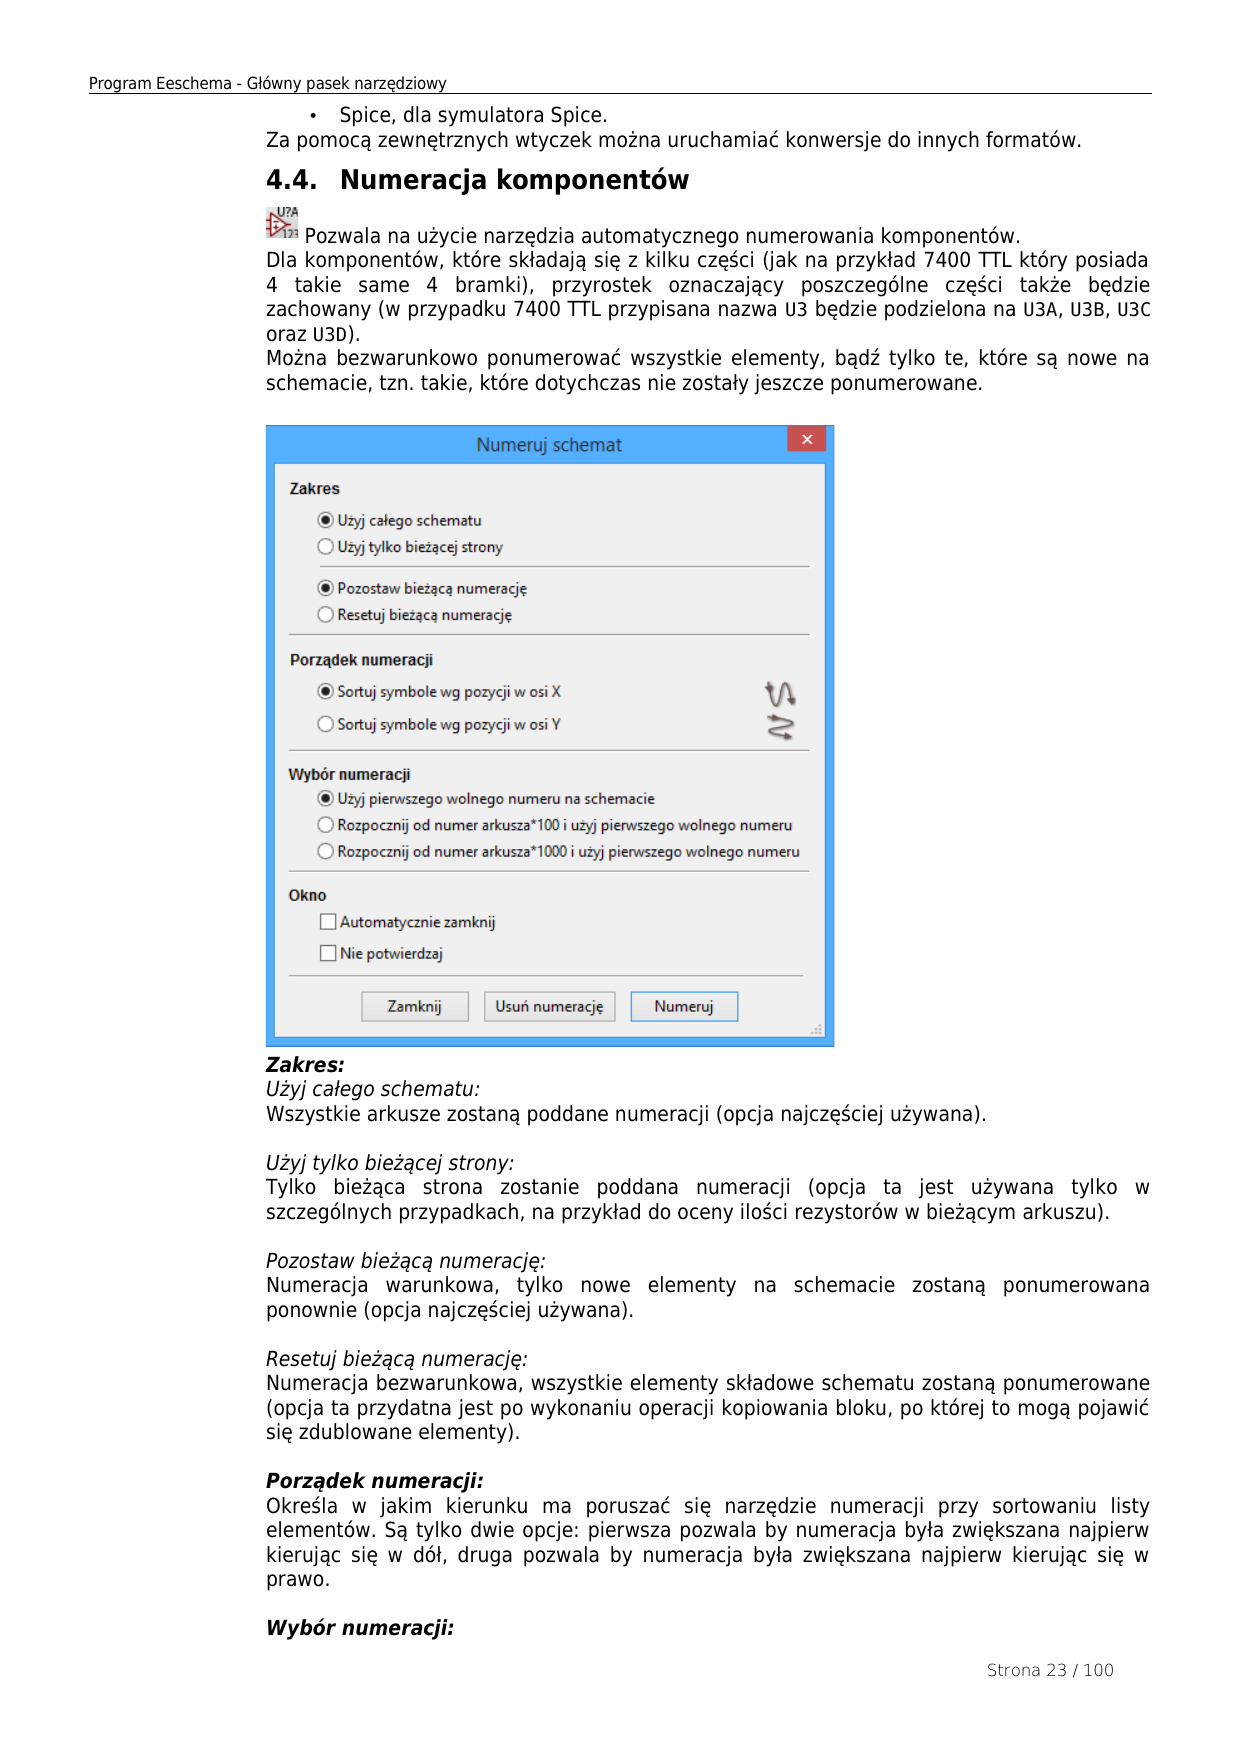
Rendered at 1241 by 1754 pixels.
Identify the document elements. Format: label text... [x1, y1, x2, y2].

text Porządek numeracji: [266, 1469, 1152, 1493]
text Numeracja bezwarunkowa, wszystkie elementy składowe schematu zostaną ponumerowane (opcja ta przydatna jest po wykonaniu operacji kopiowania bloku, po której to mogą pojawić się zdublowane elementy). [266, 1371, 1152, 1444]
text Numeracja warunkowa, tylko nowe elementy na schemacie zostaną ponumerowana ponownie (opcja najczęściej używana). [266, 1273, 1152, 1322]
text Wszystkie arkusze zostaną poddane numeracji (opcja najczęściej używana). [266, 1102, 1152, 1126]
text Można bezwarunkowo ponumerować wszystkie elementy, bądź tylko te, które są nowe na schemacie, tzn. takie, które dotychczas nie zostały jeszcze ponumerowane. [266, 346, 1152, 395]
text Użyj tylko bieżącej strony: [266, 1151, 1152, 1175]
list Spice, dla symulatora Spice. [310, 103, 1152, 128]
subtitle Numeracja komponentów [266, 164, 1152, 196]
text Wybór numeracji: [266, 1616, 1152, 1640]
text Za pomocą zewnętrznych wtyczek można uruchamiać konwersje do innych formatów. [266, 128, 1152, 152]
text Resetuj bieżącą numerację: [266, 1347, 1152, 1371]
text Pozwala na użycie narzędzia automatycznego numerowania komponentów. [266, 201, 1152, 248]
text Określa w jakim kierunku ma poruszać się narzędzie numeracji przy sortowaniu listy elementów. Są tylko dwie opcje: pierwsza pozwala by numeracja była zwiększana najpierw kierując się w dół, druga pozwala by numeracja była zwiększana najpierw kierując się w prawo. [266, 1493, 1152, 1591]
text Użyj całego schematu: [266, 1077, 1152, 1102]
text Zakres: [266, 1053, 1152, 1077]
picture [265, 425, 835, 1047]
text Dla komponentów, które składają się z kilku części (jak na przykład 7400 TTL który posiada 4 takie same 4 bramki), przyrostek oznaczający poszczególne części także będzie zachowany (w przypadku 7400 TTL przypisana nazwa U3 będzie podzielona na U3A, U3B, U3C oraz U3D). [266, 248, 1152, 346]
text Pozostaw bieżącą numerację: [266, 1249, 1152, 1273]
text Tylko bieżąca strona zostanie poddana numeracji (opcja ta jest używana tylko w szczególnych przypadkach, na przykład do oceny ilości rezystorów w bieżącym arkuszu). [266, 1175, 1152, 1224]
